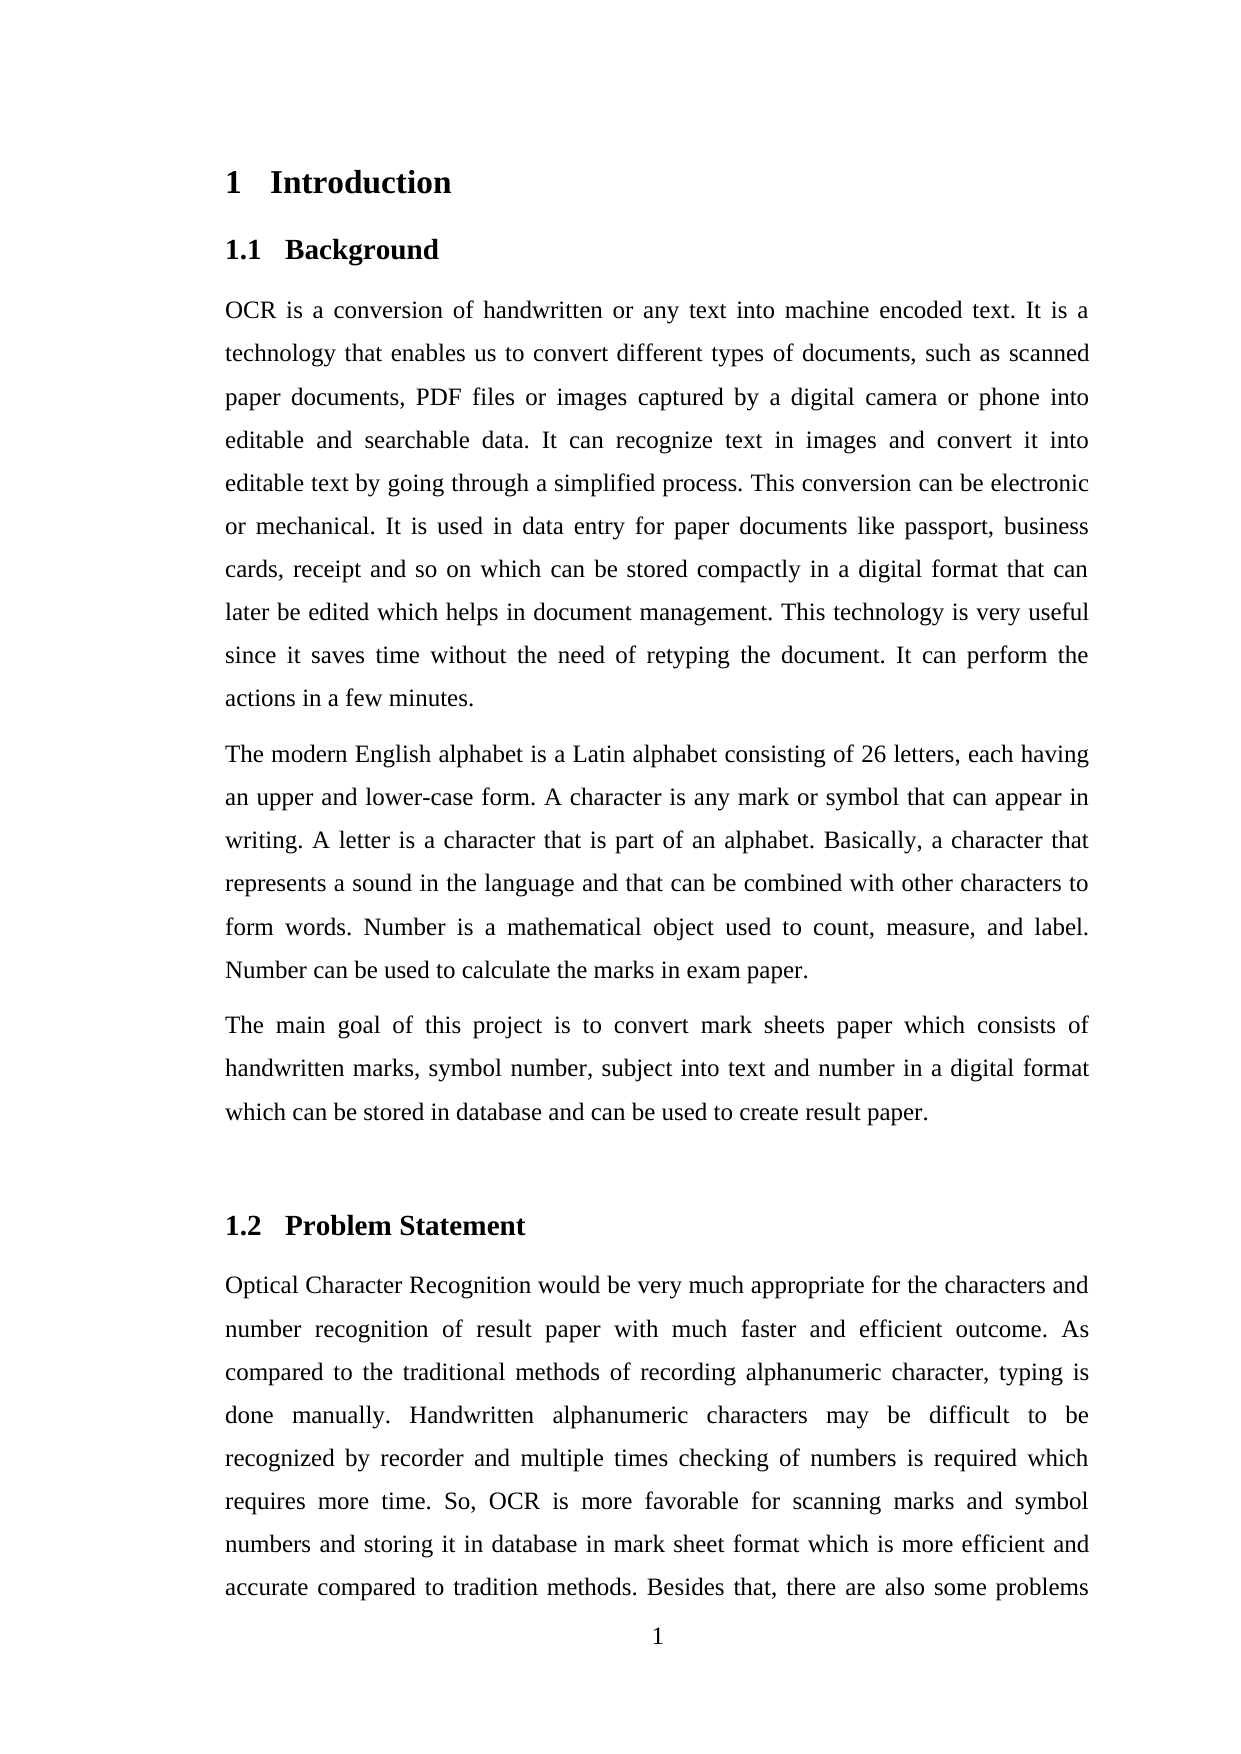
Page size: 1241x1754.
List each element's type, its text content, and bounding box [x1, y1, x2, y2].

subtitle Background [225, 232, 1090, 266]
text The main goal of this project is to convert mark sheets paper which consists of handwritten marks, symbol number, subject into text and number in a digital format which can be stored in database and can be used to create result paper. [225, 1010, 1090, 1125]
text Optical Character Recognition would be very much appropriate for the characters and number recognition of result paper with much faster and efficient outcome. As compared to the traditional methods of recording alphanumeric character, typing is done manually. Handwritten alphanumeric characters may be difficult to be recognized by recorder and multiple times checking of numbers is required which requires more time. So, OCR is more favorable for scanning marks and symbol numbers and storing it in database in mark sheet format which is more efficient and accurate compared to tradition methods. Besides that, there are also some problems [225, 1271, 1090, 1601]
text OCR is a conversion of handwritten or any text into machine encoded text. It is a technology that enables us to convert different types of documents, such as scanned paper documents, PDF files or images captured by a digital camera or phone into editable and searchable data. It can recognize text in images and convert it into editable text by going through a simplified process. This conversion can be electronic or mechanical. It is used in data entry for paper documents like passport, business cards, receipt and so on which can be stored compactly in a digital format that can later be edited which helps in document management. This technology is very useful since it saves time without the need of retyping the document. It can perform the actions in a few minutes. [225, 295, 1090, 712]
subtitle Introduction [225, 162, 1090, 201]
subtitle Problem Statement [225, 1208, 1090, 1241]
text The modern English alphabet is a Latin alphabet consisting of 26 letters, each having an upper and lower-case form. A character is any mark or symbol that can appear in writing. A letter is a character that is part of an alphabet. Basically, a character that represents a sound in the language and that can be combined with other characters to form words. Number is a mathematical object used to count, measure, and label. Number can be used to calculate the marks in exam paper. [225, 739, 1090, 983]
